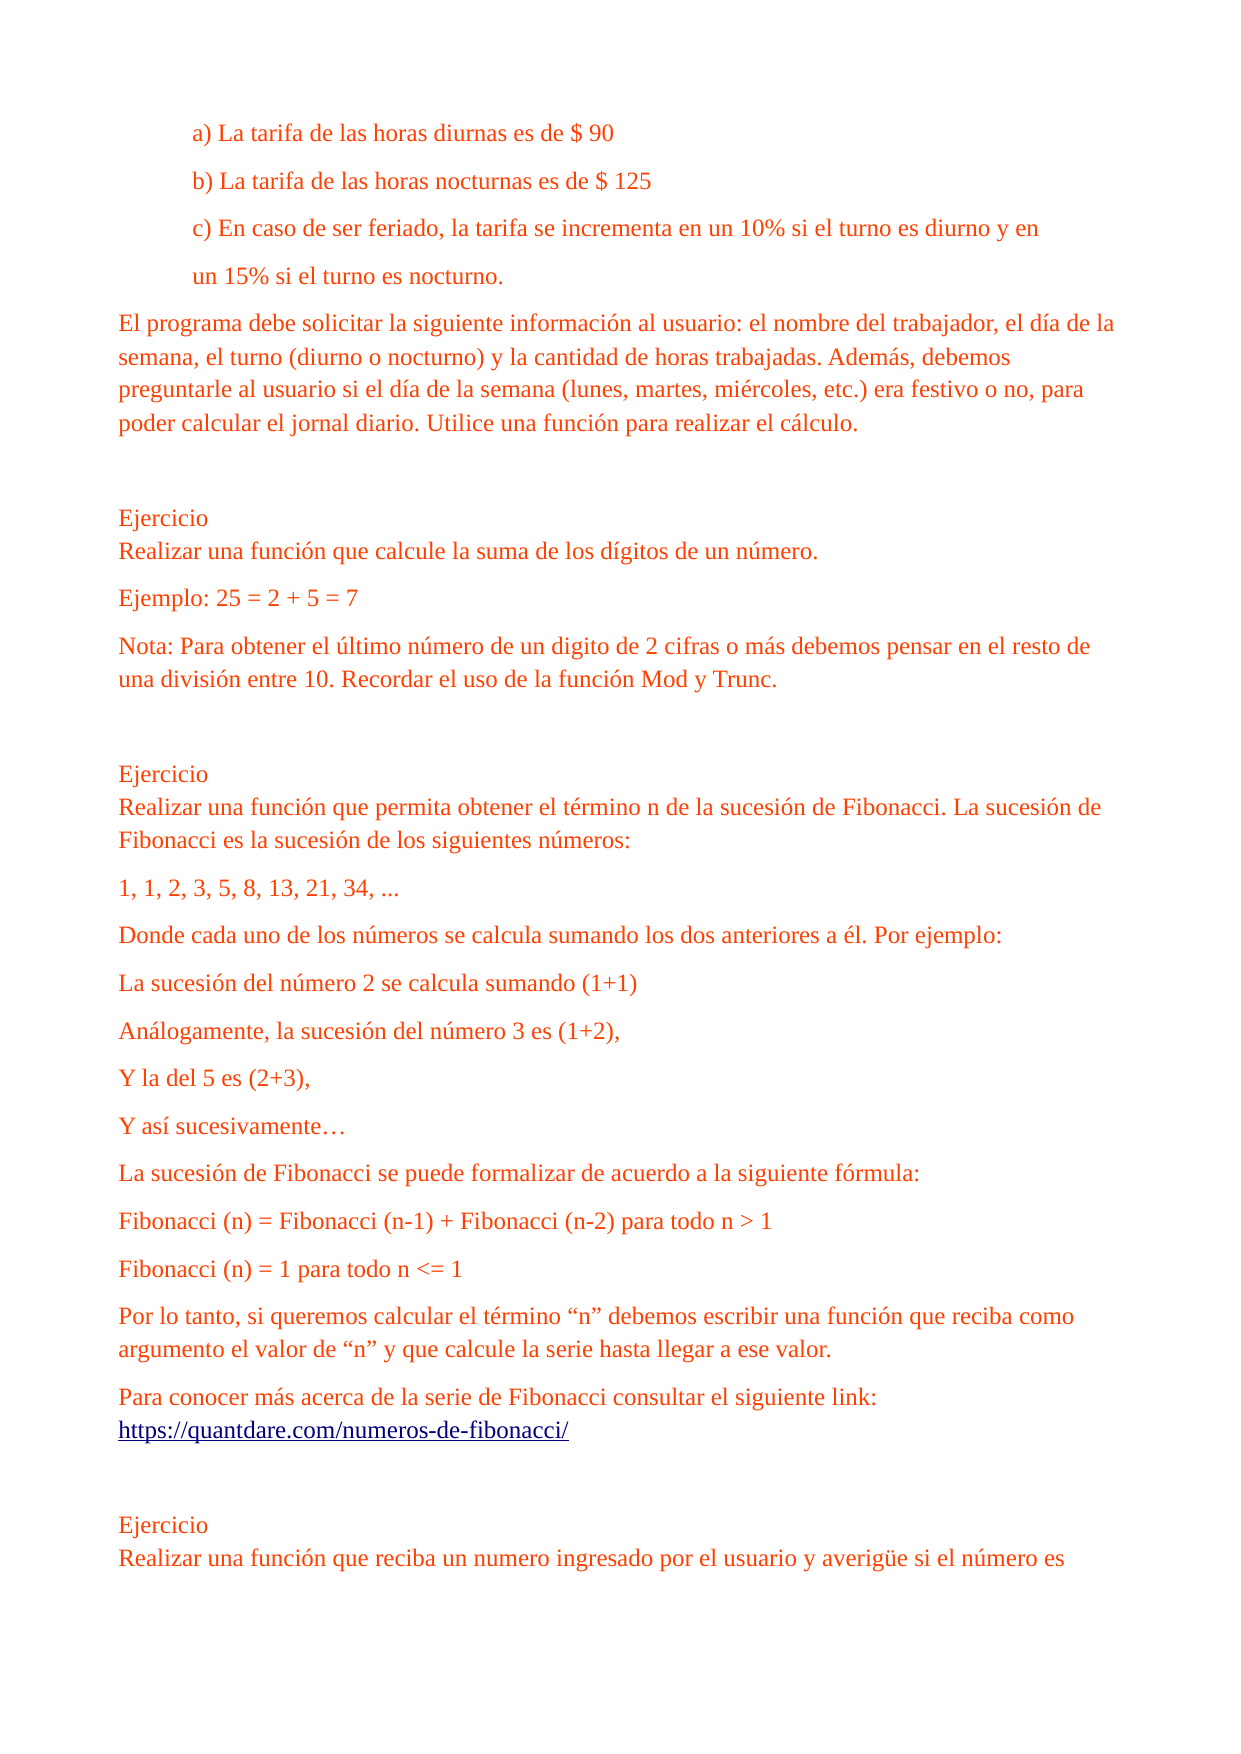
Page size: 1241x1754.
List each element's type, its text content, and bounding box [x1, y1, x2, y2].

text Fibonacci (n) = 1 para todo n <= 1 [118, 1254, 1122, 1282]
text Por lo tanto, si queremos calcular el término “n” debemos escribir una función que reciba como argumento el valor de “n” y que calcule la serie hasta llegar a ese valor. [118, 1301, 1122, 1363]
text Análogamente, la sucesión del número 3 es (1+2), [118, 1016, 1122, 1044]
text Ejercicio Realizar una función que permita obtener el término n de la sucesión de Fibonacci. La sucesión de Fibonacci es la sucesión de los siguientes números: [118, 759, 1122, 854]
text La sucesión de Fibonacci se puede formalizar de acuerdo a la siguiente fórmula: [118, 1158, 1122, 1187]
text La sucesión del número 2 se calcula sumando (1+1) [118, 968, 1122, 997]
text 1, 1, 2, 3, 5, 8, 13, 21, 34, ... [118, 873, 1122, 902]
text Para conocer más acerca de la serie de Fibonacci consultar el siguiente link: https://quantdare.com/numeros-de-fibonacci/ [118, 1382, 1122, 1444]
text un 15% si el turno es nocturno. [118, 261, 1122, 290]
text El programa debe solicitar la siguiente información al usuario: el nombre del trabajador, el día de la semana, el turno (diurno o nocturno) y la cantidad de horas trabajadas. Además, debemos preguntarle al usuario si el día de la semana (lunes, martes, miércoles, etc.) era festivo o no, para poder calcular el jornal diario. Utilice una función para realizar el cálculo. [118, 308, 1122, 436]
text Y la del 5 es (2+3), [118, 1063, 1122, 1092]
text Ejemplo: 25 = 2 + 5 = 7 [118, 583, 1122, 612]
text Y así sucesivamente… [118, 1111, 1122, 1140]
text Ejercicio Realizar una función que calcule la suma de los dígitos de un número. [118, 503, 1122, 564]
text c) En caso de ser feriado, la tarifa se incrementa en un 10% si el turno es diurno y en [118, 213, 1122, 242]
text b) La tarifa de las horas nocturnas es de $ 125 [118, 166, 1122, 194]
text a) La tarifa de las horas diurnas es de $ 90 [118, 118, 1122, 147]
text Nota: Para obtener el último número de un digito de 2 cifras o más debemos pensar en el resto de una división entre 10. Recordar el uso de la función Mod y Trunc. [118, 631, 1122, 693]
text Ejercicio Realizar una función que reciba un numero ingresado por el usuario y averigüe si el número es [118, 1510, 1122, 1572]
text Fibonacci (n) = Fibonacci (n-1) + Fibonacci (n-2) para todo n > 1 [118, 1206, 1122, 1235]
text Donde cada uno de los números se calcula sumando los dos anteriores a él. Por ejemplo: [118, 921, 1122, 949]
